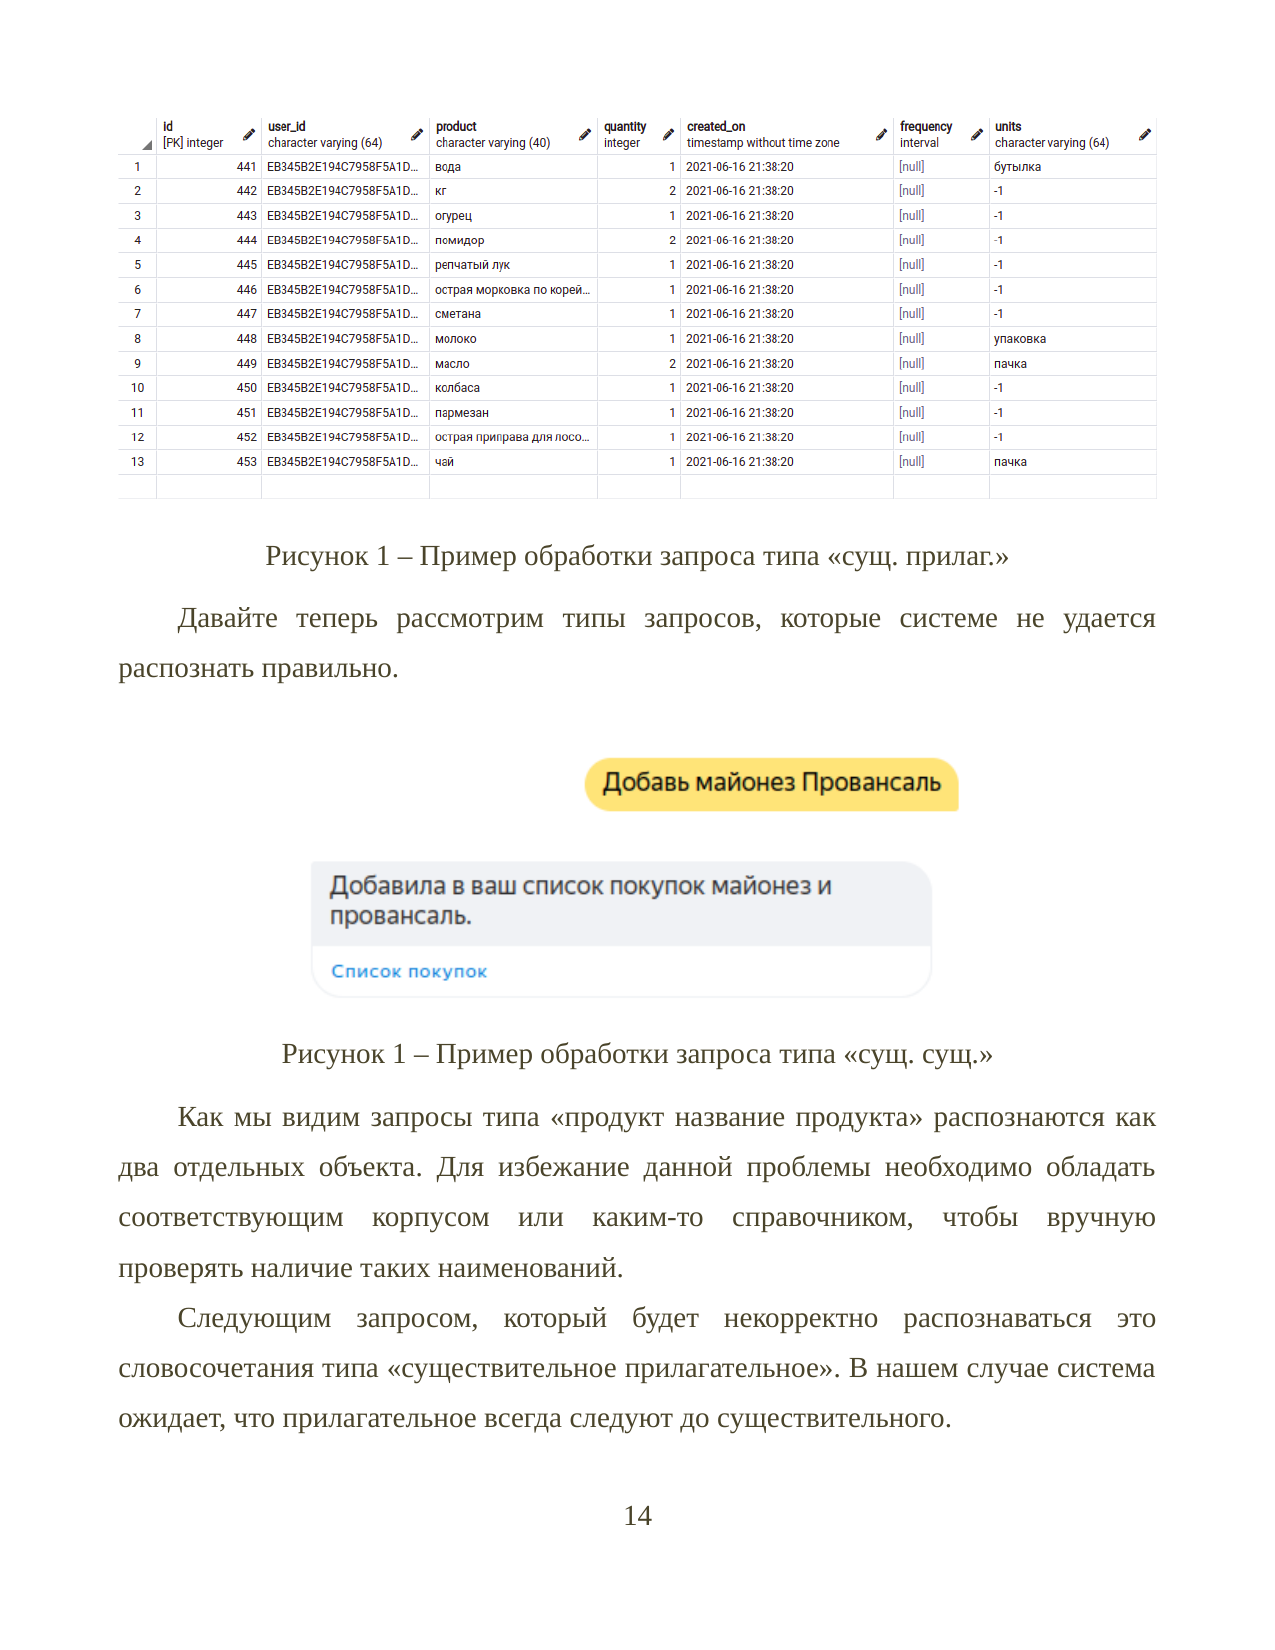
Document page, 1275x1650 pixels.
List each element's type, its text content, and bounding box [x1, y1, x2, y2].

text Как мы видим запросы типа «продукт название продукта» распознаются как два отдельных объекта. Для избежание данной проблемы необходимо обладать соответствующим корпусом или каким-то справочником, чтобы вручную проверять наличие таких наименований. [118, 1099, 1157, 1283]
text Следующим запросом, который будет некорректно распознаваться это словосочетания типа «существительное прилагательное». В нашем случае система ожидает, что прилагательное всегда следуют до существительного. [118, 1300, 1157, 1434]
subtitle Рисунок 1 – Пример обработки запроса типа «сущ. прилаг.» [118, 538, 1157, 571]
text Давайте теперь рассмотрим типы запросов, которые системе не удается распознать правильно. [118, 600, 1157, 684]
subtitle Рисунок 1 – Пример обработки запроса типа «сущ. сущ.» [118, 701, 1157, 1070]
picture [291, 730, 984, 1020]
picture [118, 118, 1157, 499]
